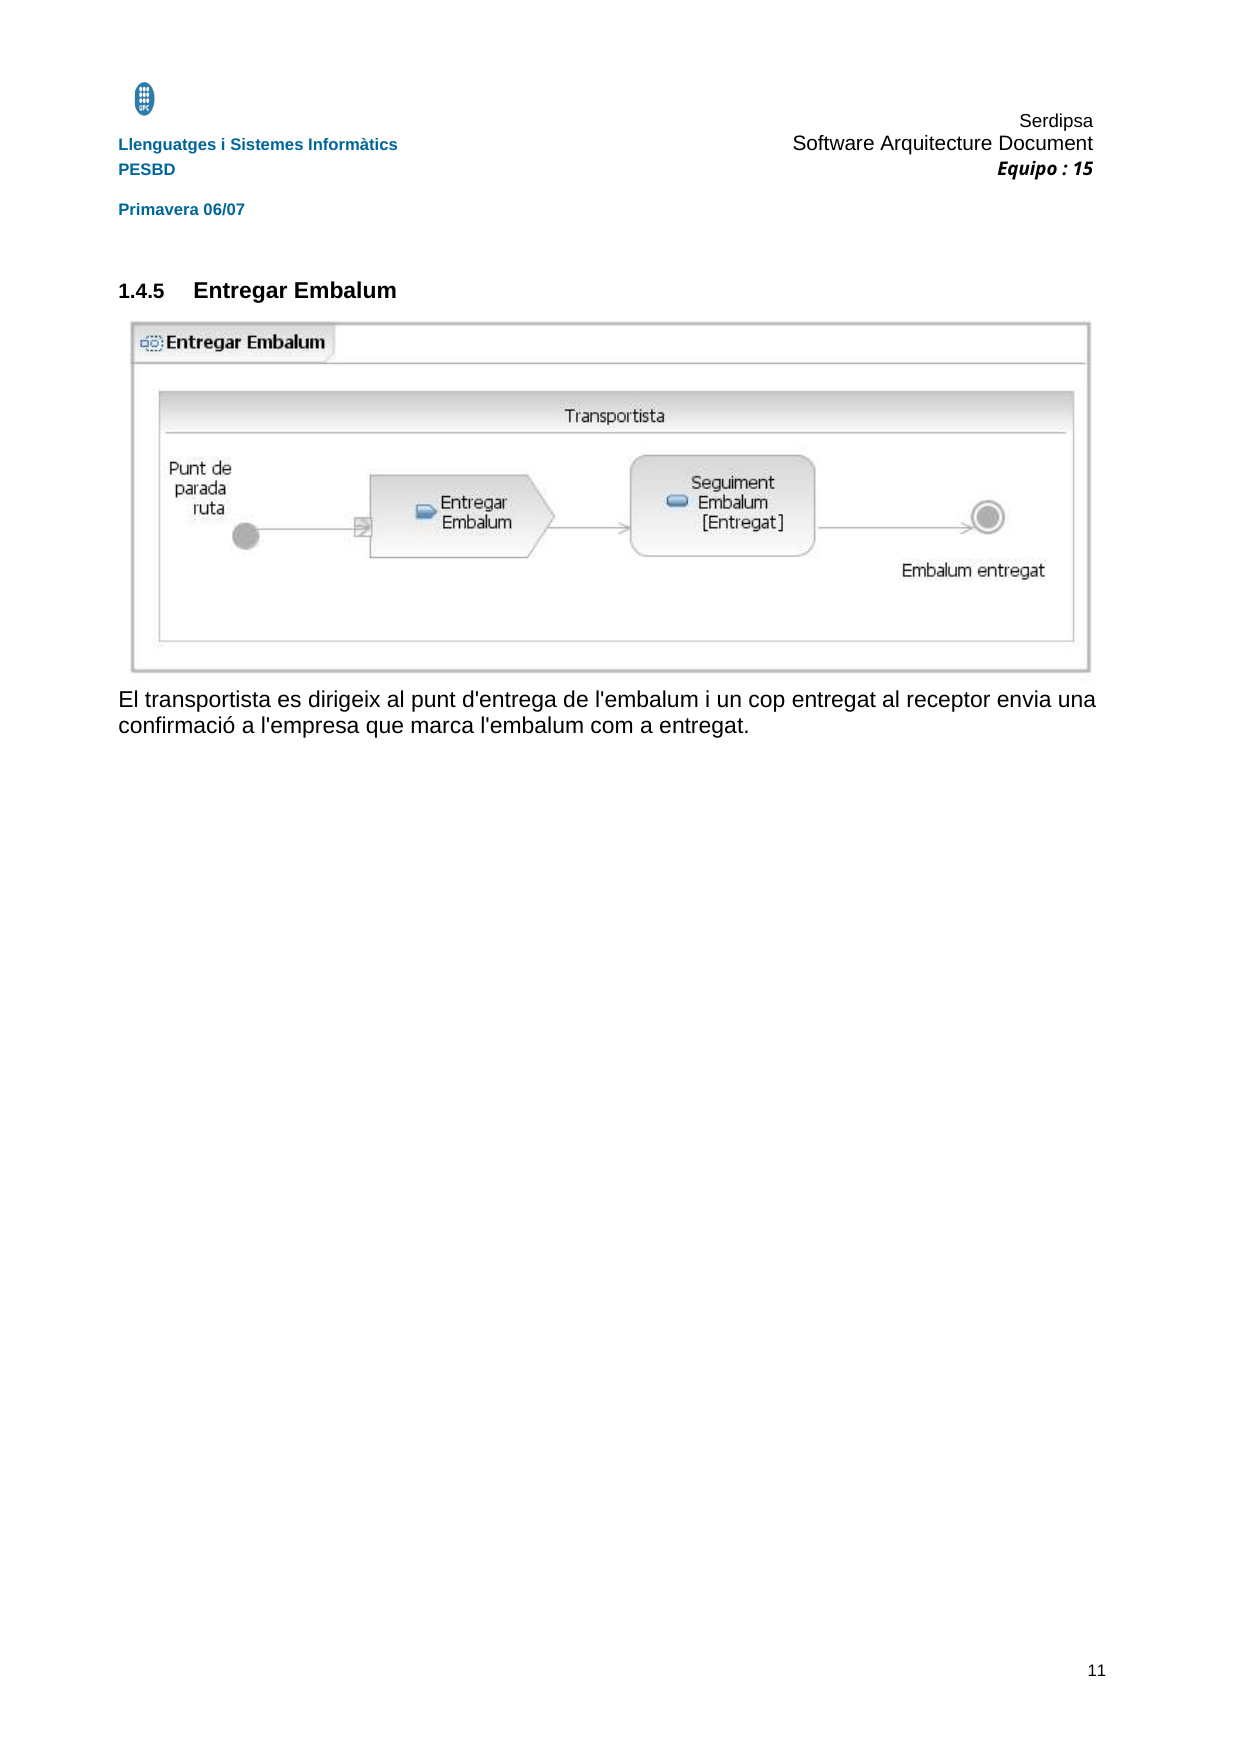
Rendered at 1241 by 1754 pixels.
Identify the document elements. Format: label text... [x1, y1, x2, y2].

subtitle Entregar Embalum [118, 277, 1106, 303]
picture [118, 309, 1107, 686]
text El transportista es dirigeix al punt d'entrega de l'embalum i un cop entregat al receptor envia una confirmació a l'empresa que marca l'embalum com a entregat. [118, 686, 1106, 738]
